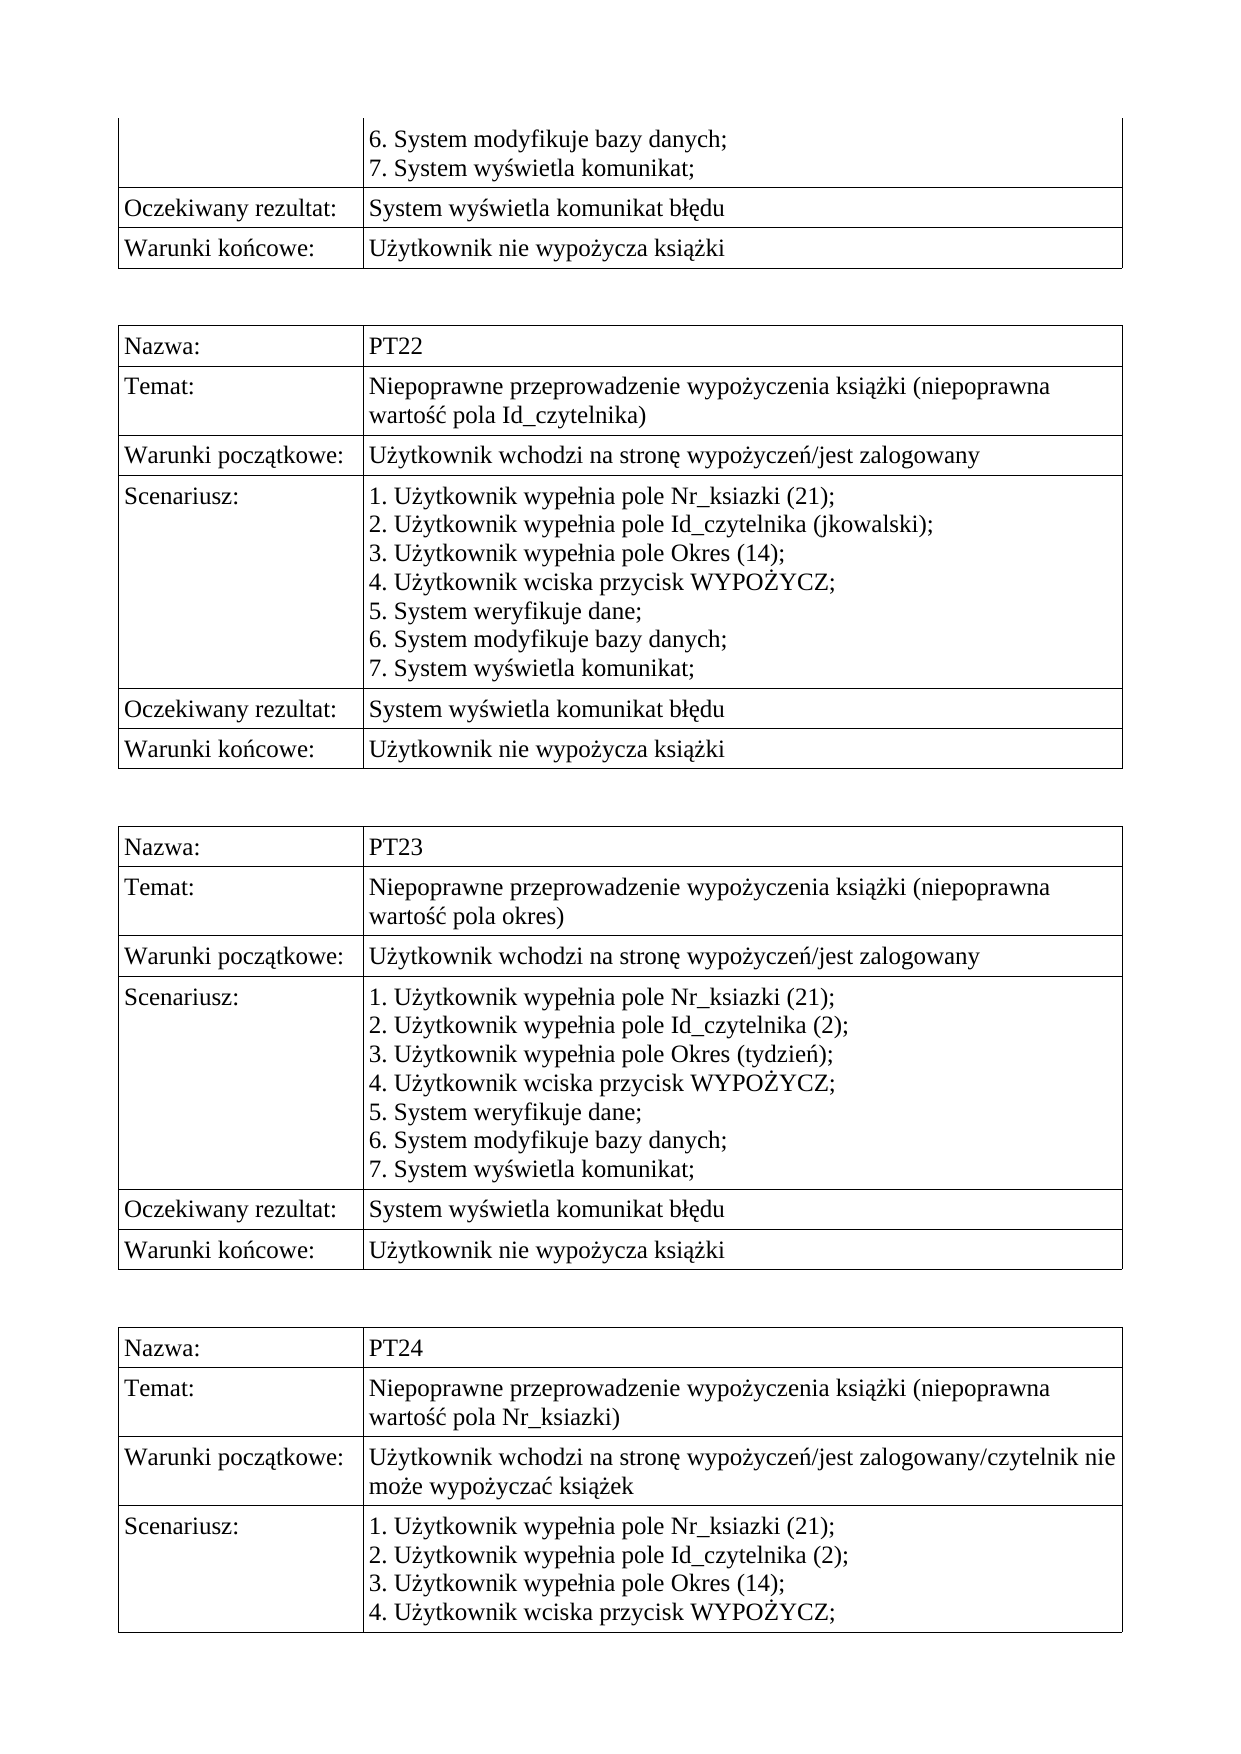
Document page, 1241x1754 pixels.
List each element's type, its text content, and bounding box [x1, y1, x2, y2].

table_cell 1. Użytkownik wypełnia pole Nr_ksiazki (21); 2. Użytkownik wypełnia pole Id_czytelnika (2); 3. Użytkownik wypełnia pole Okres (tydzień); 4. Użytkownik wciska przycisk WYPOŻYCZ; 5. System weryfikuje dane; 6. System modyfikuje bazy danych; 7. System wyświetla komunikat; [364, 977, 1122, 1189]
table_cell [119, 118, 363, 187]
table_cell Użytkownik nie wypożycza książki [364, 729, 1122, 768]
table_cell System wyświetla komunikat błędu [364, 1190, 1122, 1229]
table_cell Warunki początkowe: [119, 936, 363, 976]
table_header PT22 [364, 326, 1122, 366]
table_cell System wyświetla komunikat błędu [364, 689, 1122, 728]
table_cell Temat: [119, 867, 363, 935]
table_cell Temat: [119, 1368, 363, 1436]
table_cell System wyświetla komunikat błędu [364, 188, 1122, 227]
table_header Nazwa: [119, 1328, 363, 1367]
table_header Nazwa: [119, 326, 363, 366]
table_header PT24 [364, 1328, 1122, 1367]
table_cell Użytkownik wchodzi na stronę wypożyczeń/jest zalogowany [364, 436, 1122, 475]
table_cell Scenariusz: [119, 1506, 363, 1632]
table_cell Użytkownik wchodzi na stronę wypożyczeń/jest zalogowany/czytelnik nie może wypożyczać książek [364, 1437, 1122, 1505]
table_header PT23 [364, 827, 1122, 866]
table_cell Oczekiwany rezultat: [119, 1190, 363, 1229]
table_cell Użytkownik nie wypożycza książki [364, 1230, 1122, 1269]
table_cell Warunki początkowe: [119, 1437, 363, 1505]
table_cell Temat: [119, 367, 363, 435]
table_cell 6. System modyfikuje bazy danych; 7. System wyświetla komunikat; [364, 118, 1122, 187]
table_cell Niepoprawne przeprowadzenie wypożyczenia książki (niepoprawna wartość pola okres) [364, 867, 1122, 935]
table_header Nazwa: [119, 827, 363, 866]
table_cell Niepoprawne przeprowadzenie wypożyczenia książki (niepoprawna wartość pola Id_czytelnika) [364, 367, 1122, 435]
table_cell Warunki końcowe: [119, 228, 363, 268]
table_cell Warunki końcowe: [119, 1230, 363, 1269]
table_cell Użytkownik nie wypożycza książki [364, 228, 1122, 268]
table_cell Scenariusz: [119, 476, 363, 688]
table_cell Warunki końcowe: [119, 729, 363, 768]
table_cell Warunki początkowe: [119, 436, 363, 475]
table_cell 1. Użytkownik wypełnia pole Nr_ksiazki (21); 2. Użytkownik wypełnia pole Id_czytelnika (jkowalski); 3. Użytkownik wypełnia pole Okres (14); 4. Użytkownik wciska przycisk WYPOŻYCZ; 5. System weryfikuje dane; 6. System modyfikuje bazy danych; 7. System wyświetla komunikat; [364, 476, 1122, 688]
table_cell Niepoprawne przeprowadzenie wypożyczenia książki (niepoprawna wartość pola Nr_ksiazki) [364, 1368, 1122, 1436]
table_cell Użytkownik wchodzi na stronę wypożyczeń/jest zalogowany [364, 936, 1122, 976]
table_cell 1. Użytkownik wypełnia pole Nr_ksiazki (21); 2. Użytkownik wypełnia pole Id_czytelnika (2); 3. Użytkownik wypełnia pole Okres (14); 4. Użytkownik wciska przycisk WYPOŻYCZ; [364, 1506, 1122, 1632]
table_cell Oczekiwany rezultat: [119, 188, 363, 227]
table_cell Scenariusz: [119, 977, 363, 1189]
table_cell Oczekiwany rezultat: [119, 689, 363, 728]
